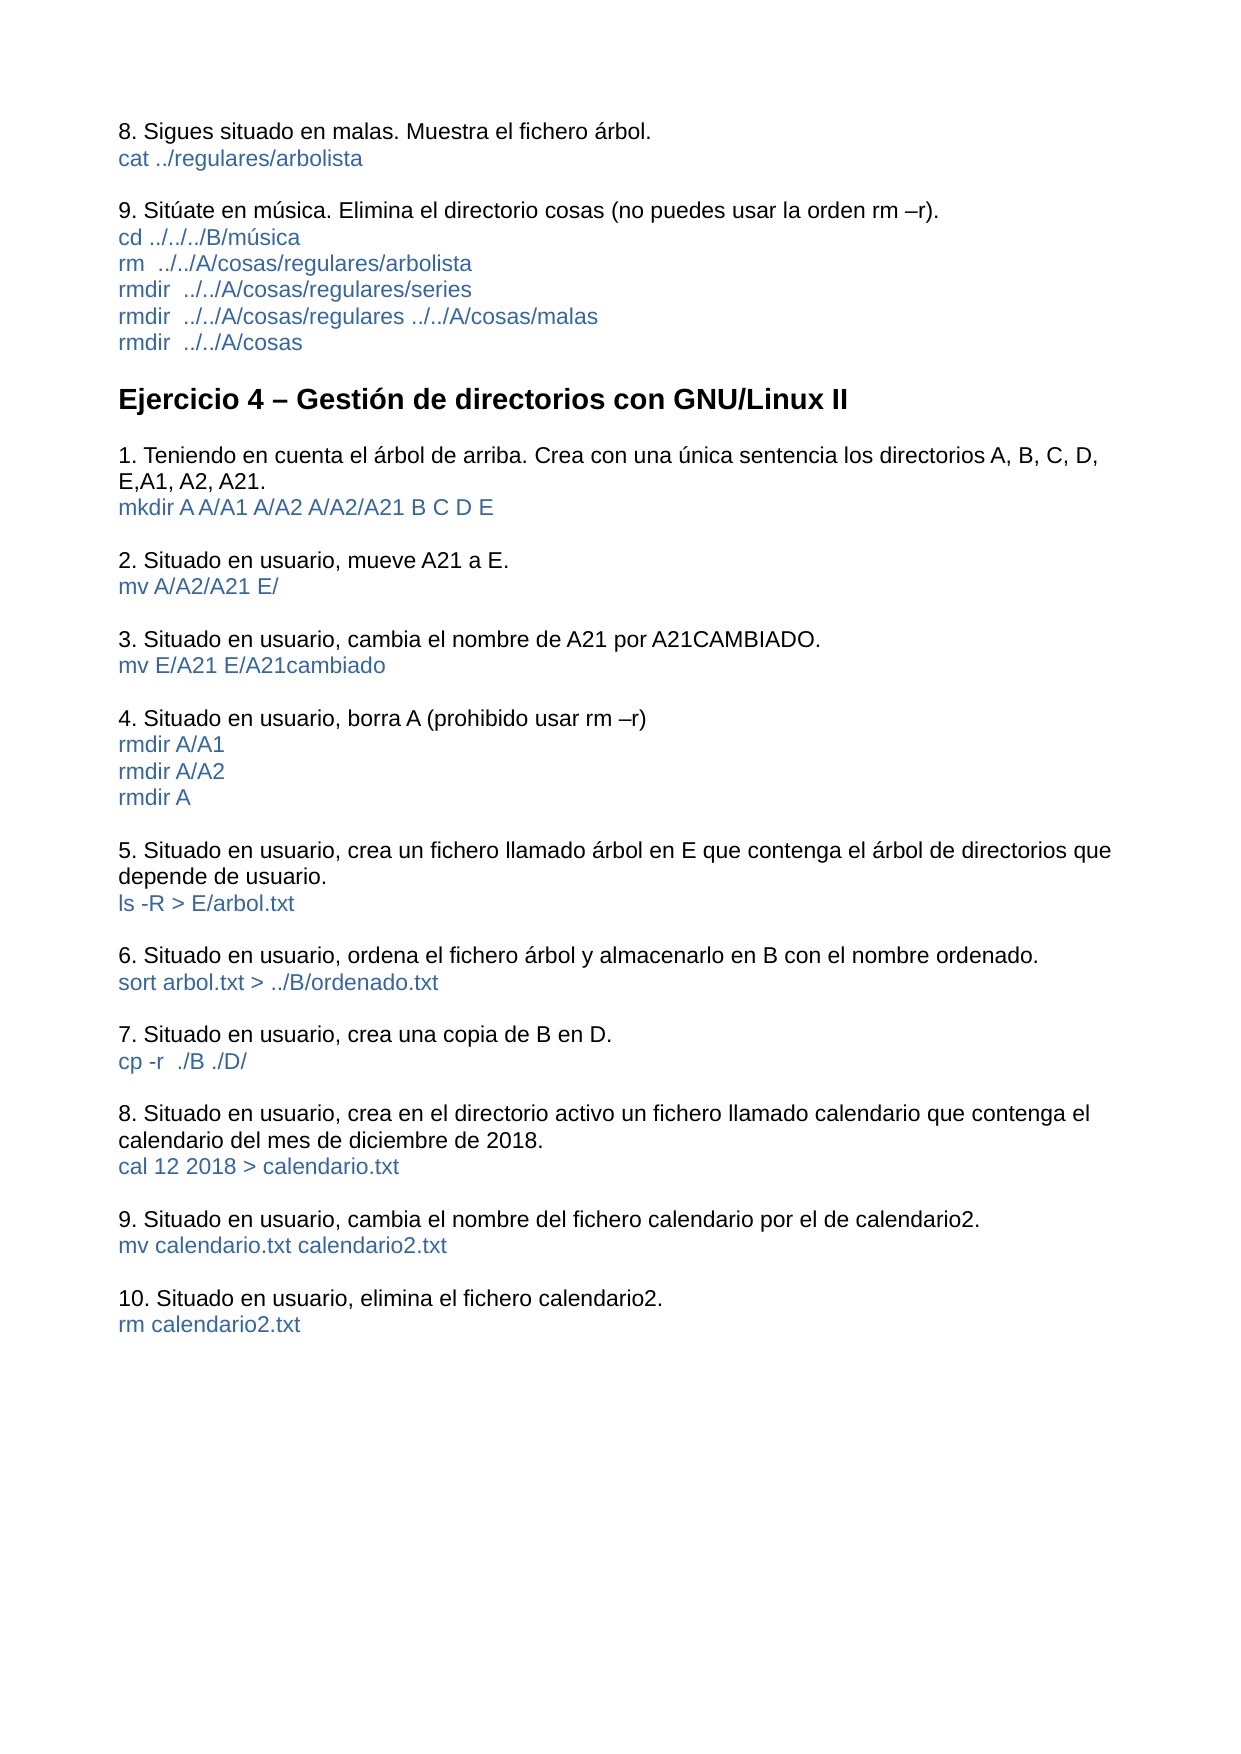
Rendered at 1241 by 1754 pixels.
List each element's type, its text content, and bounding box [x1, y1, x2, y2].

text 7. Situado en usuario, crea una copia de B en D. [118, 1021, 1122, 1048]
text 9. Situado en usuario, cambia el nombre del fichero calendario por el de calendario2. [118, 1206, 1122, 1232]
text 9. Sitúate en música. Elimina el directorio cosas (no puedes usar la orden rm –r). [118, 197, 1122, 223]
text 2. Situado en usuario, mueve A21 a E. [118, 547, 1122, 573]
text rmdir ../../A/cosas/regulares/series [118, 276, 1122, 303]
text 5. Situado en usuario, crea un fichero llamado árbol en E que contenga el árbol de directorios que [118, 837, 1122, 863]
text 3. Situado en usuario, cambia el nombre de A21 por A21CAMBIADO. [118, 626, 1122, 652]
text calendario del mes de diciembre de 2018. [118, 1127, 1122, 1153]
text mv E/A21 E/A21cambiado [118, 652, 1122, 679]
text rmdir A/A2 [118, 758, 1122, 784]
text rm calendario2.txt [118, 1311, 1122, 1338]
text 1. Teniendo en cuenta el árbol de arriba. Crea con una única sentencia los directorios A, B, C, D, E,A1, A2, A21. [118, 442, 1122, 494]
text 10. Situado en usuario, elimina el fichero calendario2. [118, 1285, 1122, 1311]
text Ejercicio 4 – Gestión de directorios con GNU/Linux II [118, 382, 1122, 415]
text ls -R > E/arbol.txt [118, 889, 1122, 916]
text cd ../../../B/música [118, 223, 1122, 250]
text rmdir A [118, 784, 1122, 811]
text 4. Situado en usuario, borra A (prohibido usar rm –r) [118, 705, 1122, 731]
text mv calendario.txt calendario2.txt [118, 1232, 1122, 1258]
text depende de usuario. [118, 863, 1122, 889]
text rmdir A/A1 [118, 731, 1122, 758]
text cat ../regulares/arbolista [118, 144, 1122, 171]
text rmdir ../../A/cosas [118, 329, 1122, 355]
text 8. Sigues situado en malas. Muestra el fichero árbol. [118, 118, 1122, 144]
text mv A/A2/A21 E/ [118, 573, 1122, 600]
text mkdir A A/A1 A/A2 A/A2/A21 B C D E [118, 494, 1122, 521]
text cp -r ./B ./D/ [118, 1048, 1122, 1074]
text cal 12 2018 > calendario.txt [118, 1153, 1122, 1179]
text rm ../../A/cosas/regulares/arbolista [118, 250, 1122, 276]
text sort arbol.txt > ../B/ordenado.txt [118, 969, 1122, 995]
text 6. Situado en usuario, ordena el fichero árbol y almacenarlo en B con el nombre ordenado. [118, 942, 1122, 969]
text rmdir ../../A/cosas/regulares ../../A/cosas/malas [118, 303, 1122, 329]
text 8. Situado en usuario, crea en el directorio activo un fichero llamado calendario que contenga el [118, 1100, 1122, 1127]
